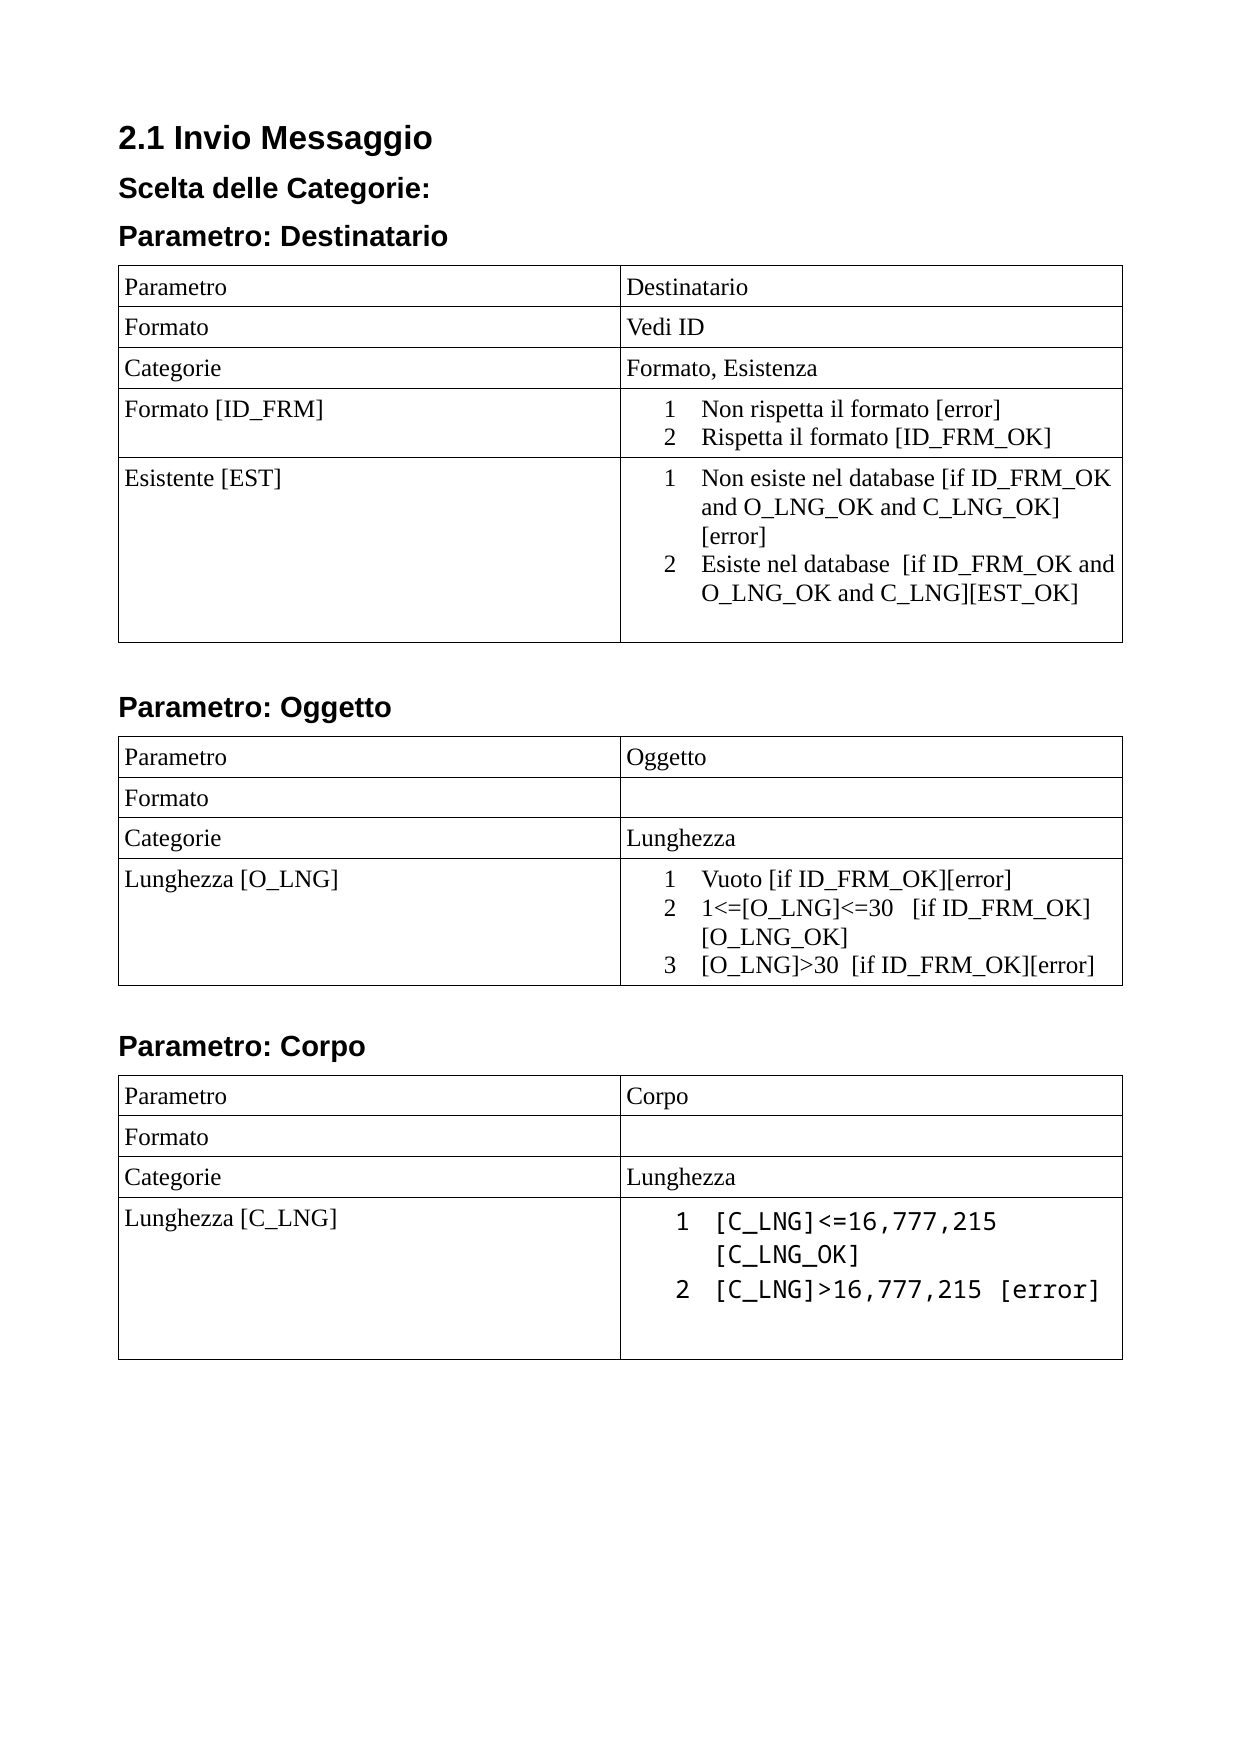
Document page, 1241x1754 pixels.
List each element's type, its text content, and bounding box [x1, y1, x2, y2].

table_cell Lunghezza [621, 1157, 1122, 1197]
table_cell Categorie [119, 818, 620, 858]
table_cell [621, 1116, 1122, 1156]
subtitle Parametro: Corpo [118, 1029, 1122, 1062]
table_cell Non esiste nel database [if ID_FRM_OK and O_LNG_OK and C_LNG_OK][error] Esiste nel database [if ID_FRM_OK and O_LNG_OK and C_LNG][EST_OK] [621, 458, 1122, 641]
table_cell Vedi ID [621, 307, 1122, 347]
table_header Corpo [621, 1076, 1122, 1115]
table_cell [621, 778, 1122, 817]
table_cell [C_LNG]<=16,777,215 [C_LNG_OK] [C_LNG]>16,777,215 [error] [621, 1198, 1122, 1359]
table_cell Lunghezza [C_LNG] [119, 1198, 620, 1359]
table_cell Lunghezza [O_LNG] [119, 859, 620, 985]
table_header Parametro [119, 266, 620, 306]
subtitle 2.1 Invio Messaggio [118, 118, 1122, 157]
table_header Parametro [119, 737, 620, 776]
table_cell Categorie [119, 1157, 620, 1197]
table_cell Formato [119, 778, 620, 817]
table_header Oggetto [621, 737, 1122, 776]
table_header Destinatario [621, 266, 1122, 306]
table_cell Lunghezza [621, 818, 1122, 858]
subtitle Parametro: Destinatario [118, 219, 1122, 253]
table_cell Formato, Esistenza [621, 348, 1122, 387]
subtitle Scelta delle Categorie: [118, 171, 1122, 205]
table_cell Formato [119, 1116, 620, 1156]
subtitle Parametro: Oggetto [118, 689, 1122, 723]
table_cell Formato [119, 307, 620, 347]
table_cell Esistente [EST] [119, 458, 620, 641]
table_cell Categorie [119, 348, 620, 387]
table_cell Non rispetta il formato [error] Rispetta il formato [ID_FRM_OK] [621, 389, 1122, 457]
table_header Parametro [119, 1076, 620, 1115]
table_cell Formato [ID_FRM] [119, 389, 620, 457]
table_cell Vuoto [if ID_FRM_OK][error] 1<=[O_LNG]<=30 [if ID_FRM_OK][O_LNG_OK] [O_LNG]>30 [if ID_FRM_OK][error] [621, 859, 1122, 985]
